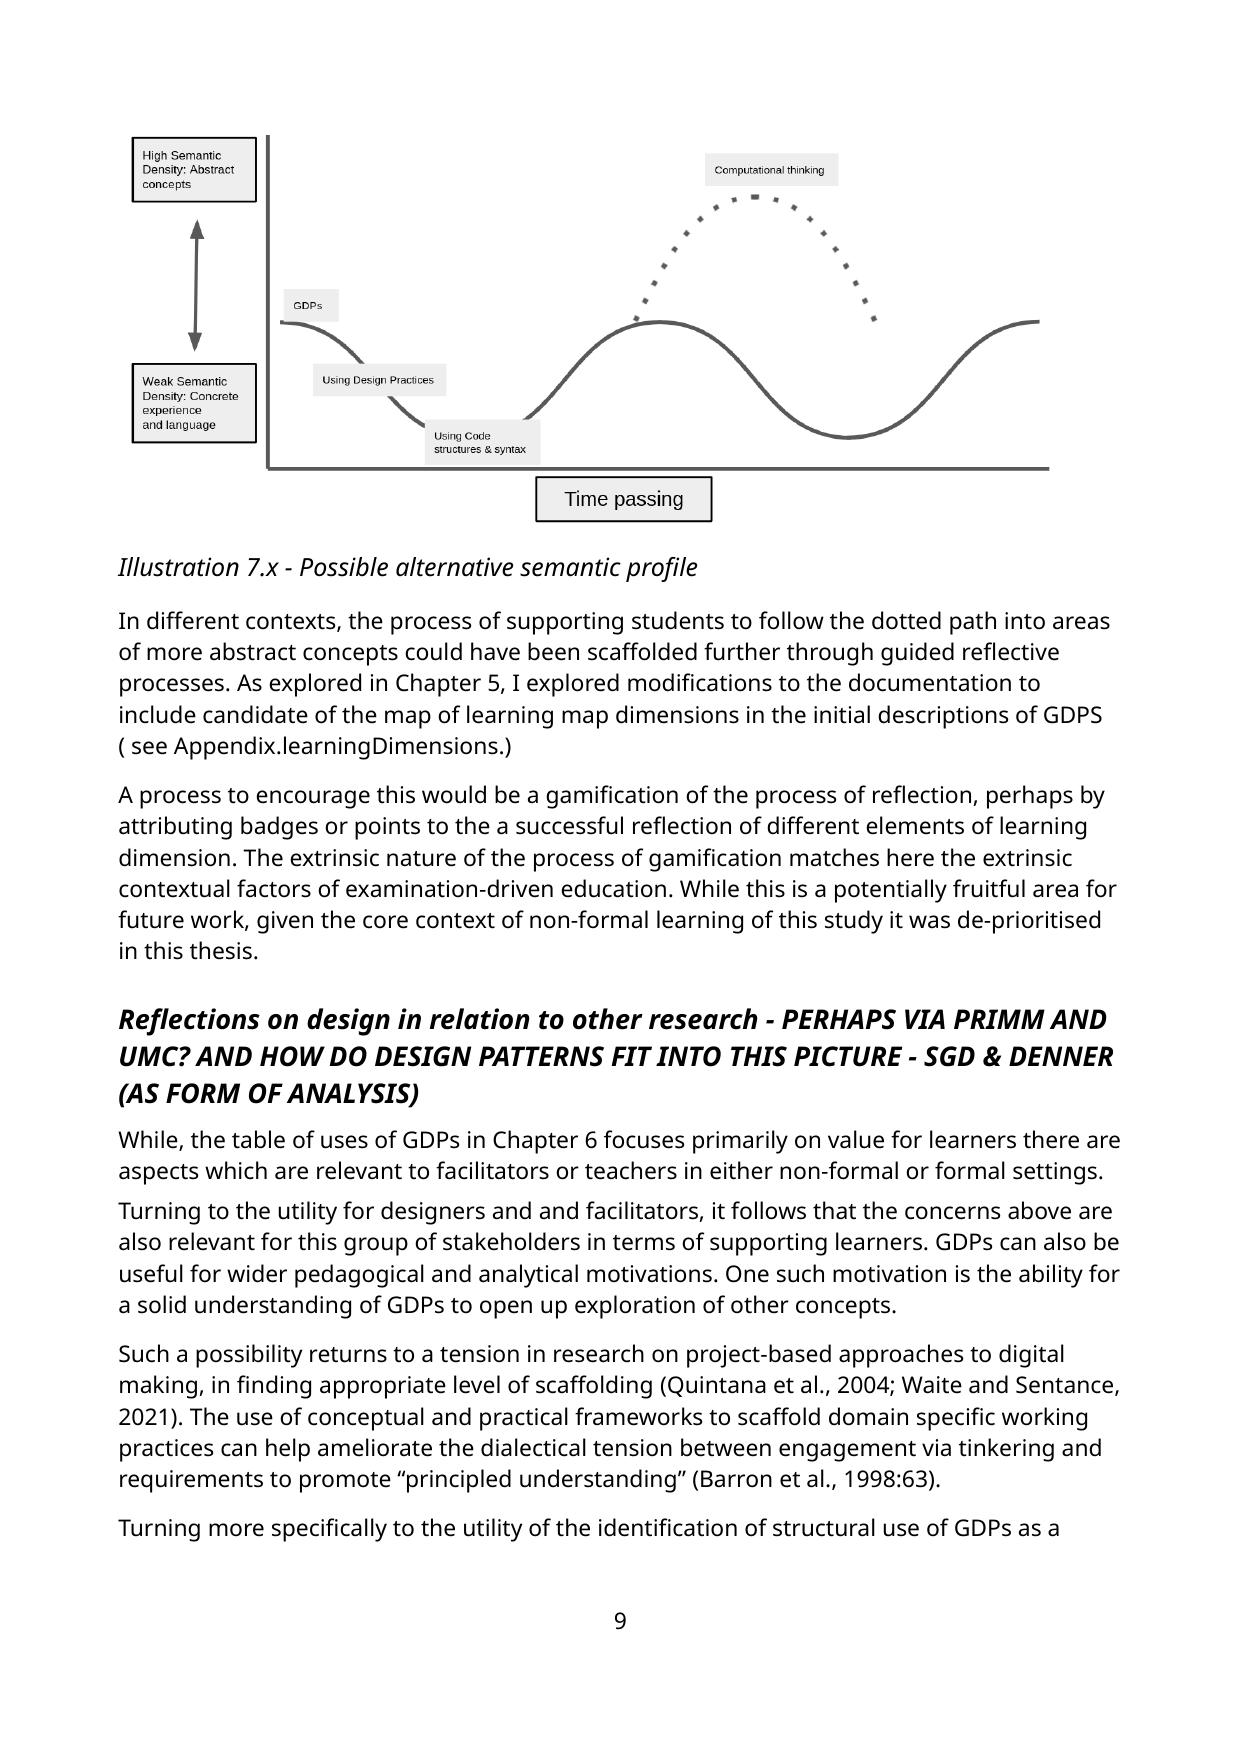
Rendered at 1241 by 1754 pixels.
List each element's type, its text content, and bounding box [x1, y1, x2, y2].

text Turning more specifically to the utility of the identification of structural use of GDPs as a [118, 1512, 1122, 1543]
subtitle Reflections on design in relation to other research - PERHAPS VIA PRIMM AND UMC? AND HOW DO DESIGN PATTERNS FIT INTO THIS PICTURE - SGD & DENNER (AS FORM OF ANALYSIS) [118, 1001, 1122, 1111]
text Illustration 7.x - Possible alternative semantic profile [118, 549, 1122, 583]
text While, the table of uses of GDPs in Chapter 6 focuses primarily on value for learners there are aspects which are relevant to facilitators or teachers in either non-formal or formal settings. [118, 1124, 1122, 1186]
text A process to encourage this would be a gamification of the process of reflection, perhaps by attributing badges or points to the a successful reflection of different elements of learning dimension. The extrinsic nature of the process of gamification matches here the extrinsic contextual factors of examination-driven education. While this is a potentially fruitful area for future work, given the core context of non-formal learning of this study it was de-prioritised in this thesis. [118, 779, 1122, 967]
text Turning to the utility for designers and and facilitators, it follows that the concerns above are also relevant for this group of stakeholders in terms of supporting learners. GDPs can also be useful for wider pedagogical and analytical motivations. One such motivation is the ability for a solid understanding of GDPs to open up exploration of other concepts. [118, 1195, 1122, 1320]
text Such a possibility returns to a tension in research on project-based approaches to digital making, in finding appropriate level of scaffolding (Quintana et al., 2004; Waite and Sentance, 2021). The use of conceptual and practical frameworks to scaffold domain specific working practices can help ameliorate the dialectical tension between engagement via tinkering and requirements to promote “principled understanding” (Barron et al., 1998:63). [118, 1338, 1122, 1494]
picture [118, 118, 1072, 537]
text In different contexts, the process of supporting students to follow the dotted path into areas of more abstract concepts could have been scaffolded further through guided reflective processes. As explored in Chapter 5, I explored modifications to the documentation to include candidate of the map of learning map dimensions in the initial descriptions of GDPS ( see Appendix.learningDimensions.) [118, 605, 1122, 761]
